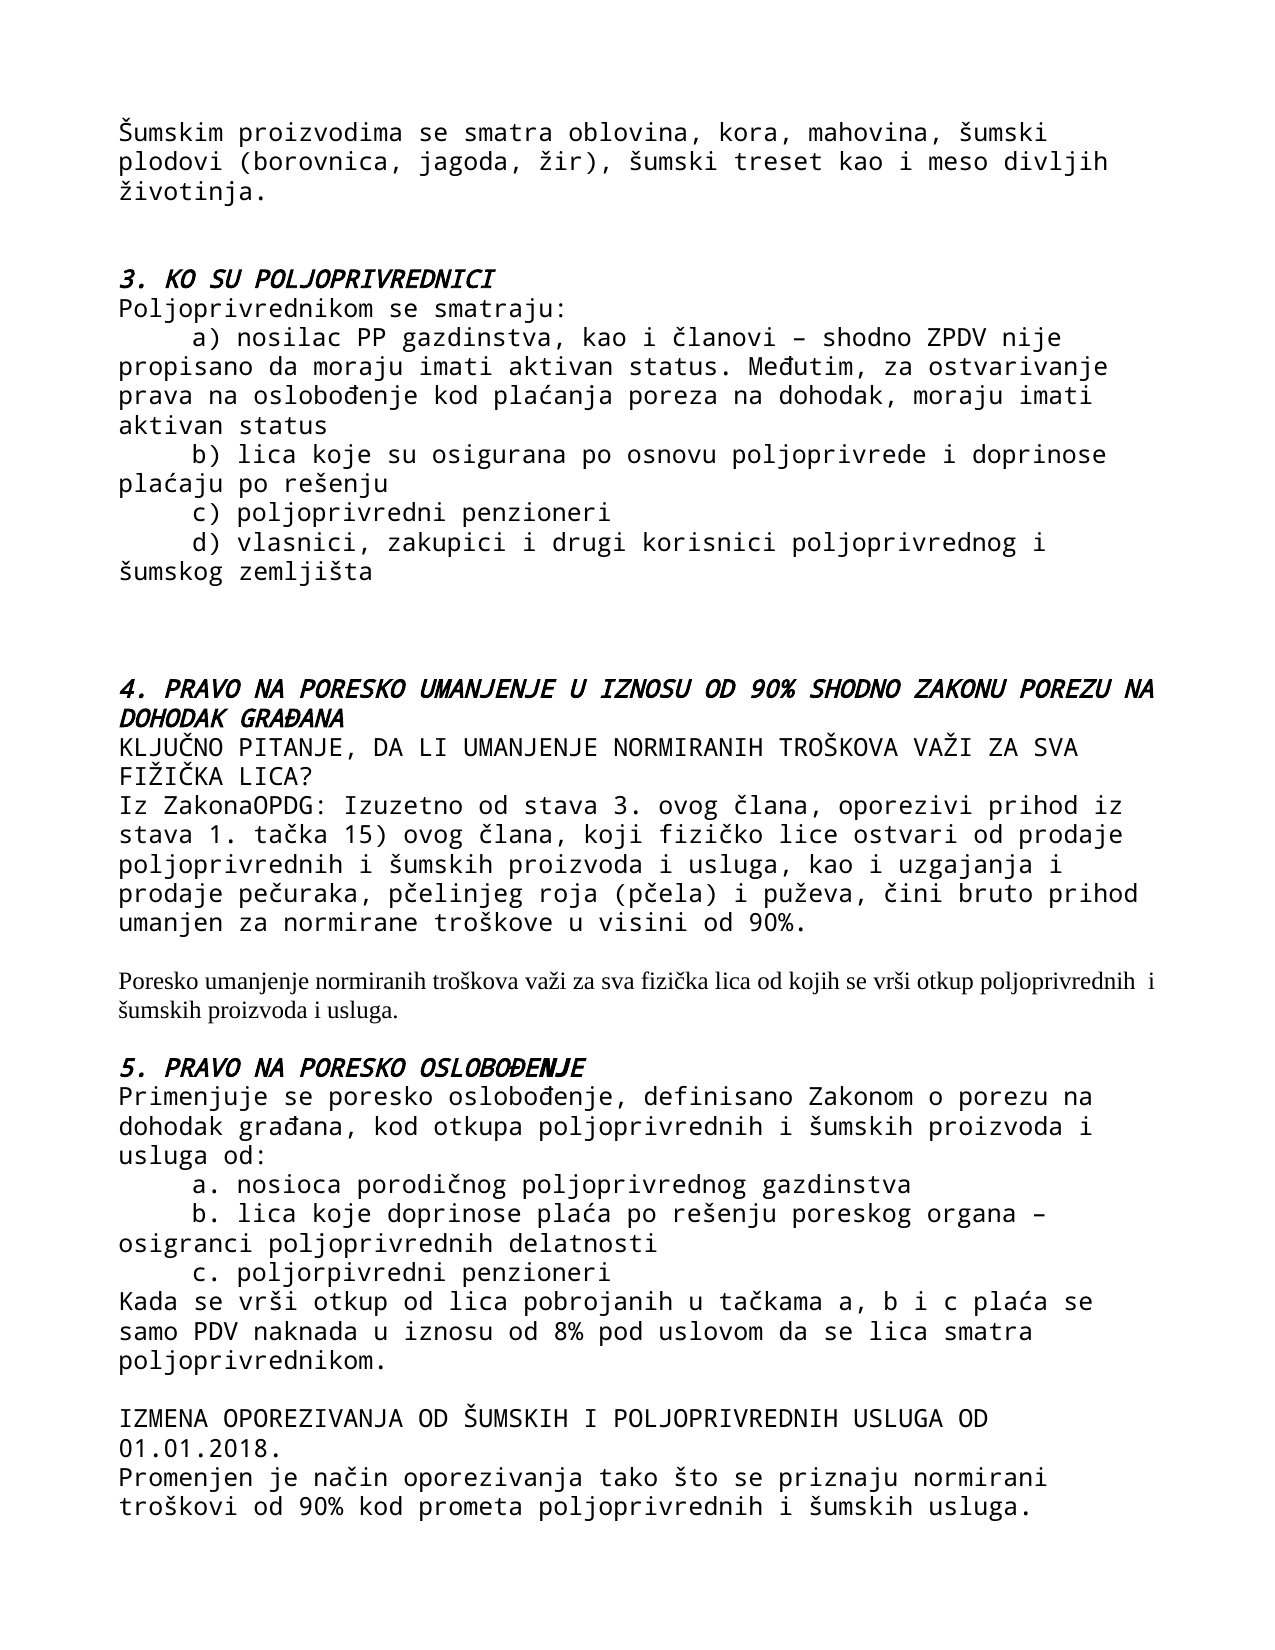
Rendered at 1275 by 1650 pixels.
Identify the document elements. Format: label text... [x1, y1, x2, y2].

text b. lica koje doprinose plaća po rešenju poreskog organa – osigranci poǉoprivrednih delatnosti [118, 1199, 1157, 1258]
text KLJUČNO PITANJE, DA LI UMANJENJE NORMIRANIH TROŠKOVA VAŽI ZA SVA FIŽIČKA LICA? [118, 733, 1157, 791]
text Kada se vrši otkup od lica pobrojanih u tačkama a, b i c plaća se samo PDV naknada u iznosu od 8% pod uslovom da se lica smatra poljoprivrednikom. [118, 1287, 1157, 1375]
text d) vlasnici, zakupici i drugi korisnici poljoprivrednog i šumskog zemljišta [118, 528, 1157, 586]
text Poresko umanjenje normiranih troškova važi za sva fizička lica od kojih se vrši otkup poljoprivrednih i šumskih proizvoda i usluga. [118, 966, 1157, 1024]
text b) lica koje su osigurana po osnovu poljoprivrede i doprinose plaćaju po rešenju [118, 440, 1157, 499]
text 5. PRAVO NA PORESKO OSLOBOĐEǊE [118, 1053, 1157, 1082]
text Šumskim proizvodima se smatra oblovina, kora, mahovina, šumski plodovi (borovnica, jagoda, žir), šumski treset kao i meso divljih životiǌa. [118, 118, 1157, 206]
text Poljoprivrednikom se smatraju: [118, 294, 1157, 323]
text a. nosioca porodičnog poljoprivrednog gazdinstva [118, 1170, 1157, 1199]
text c) poljoprivredni penzioneri [118, 499, 1157, 528]
text Primenjuje se poresko oslobođenje, definisano Zakonom o porezu na dohodak građana, kod otkupa poljoprivrednih i šumskih proizvoda i usluga od: [118, 1082, 1157, 1170]
text IZMENA OPOREZIVANJA OD ŠUMSKIH I POLJOPRIVREDNIH USLUGA OD 01.01.2018. [118, 1404, 1157, 1463]
text c. poljorpivredni penzioneri [118, 1258, 1157, 1287]
text a) nosilac PP gazdinstva, kao i članovi – shodno ZPDV nije propisano da moraju imati aktivan status. Međutim, za ostvarivanje prava na oslobođenje kod plaćaǌa poreza na dohodak, moraju imati aktivan status [118, 323, 1157, 440]
text 4. PRAVO NA PORESKO UMANJENJE U IZNOSU OD 90% SHODNO ZAKONU POREZU NA DOHODAK GRAĐANA [118, 674, 1157, 733]
text 3. KO SU POLJOPRIVREDNICI [118, 264, 1157, 294]
text Iz ZakonaOPDG: Izuzetno od stava 3. ovog člana, oporezivi prihod iz stava 1. tačka 15) ovog člana, koji fizičko lice ostvari od prodaje poljoprivrednih i šumskih proizvoda i usluga, kao i uzgajanja i prodaje pečuraka, pčelinjeg roja (pčela) i puževa, čini bruto prihod umanjen za normirane troškove u visini od 90%. [118, 791, 1157, 938]
text Promenjen je način oporezivanja tako što se priznaju normirani troškovi od 90% kod prometa poljoprivrednih i šumskih usluga. [118, 1463, 1157, 1522]
